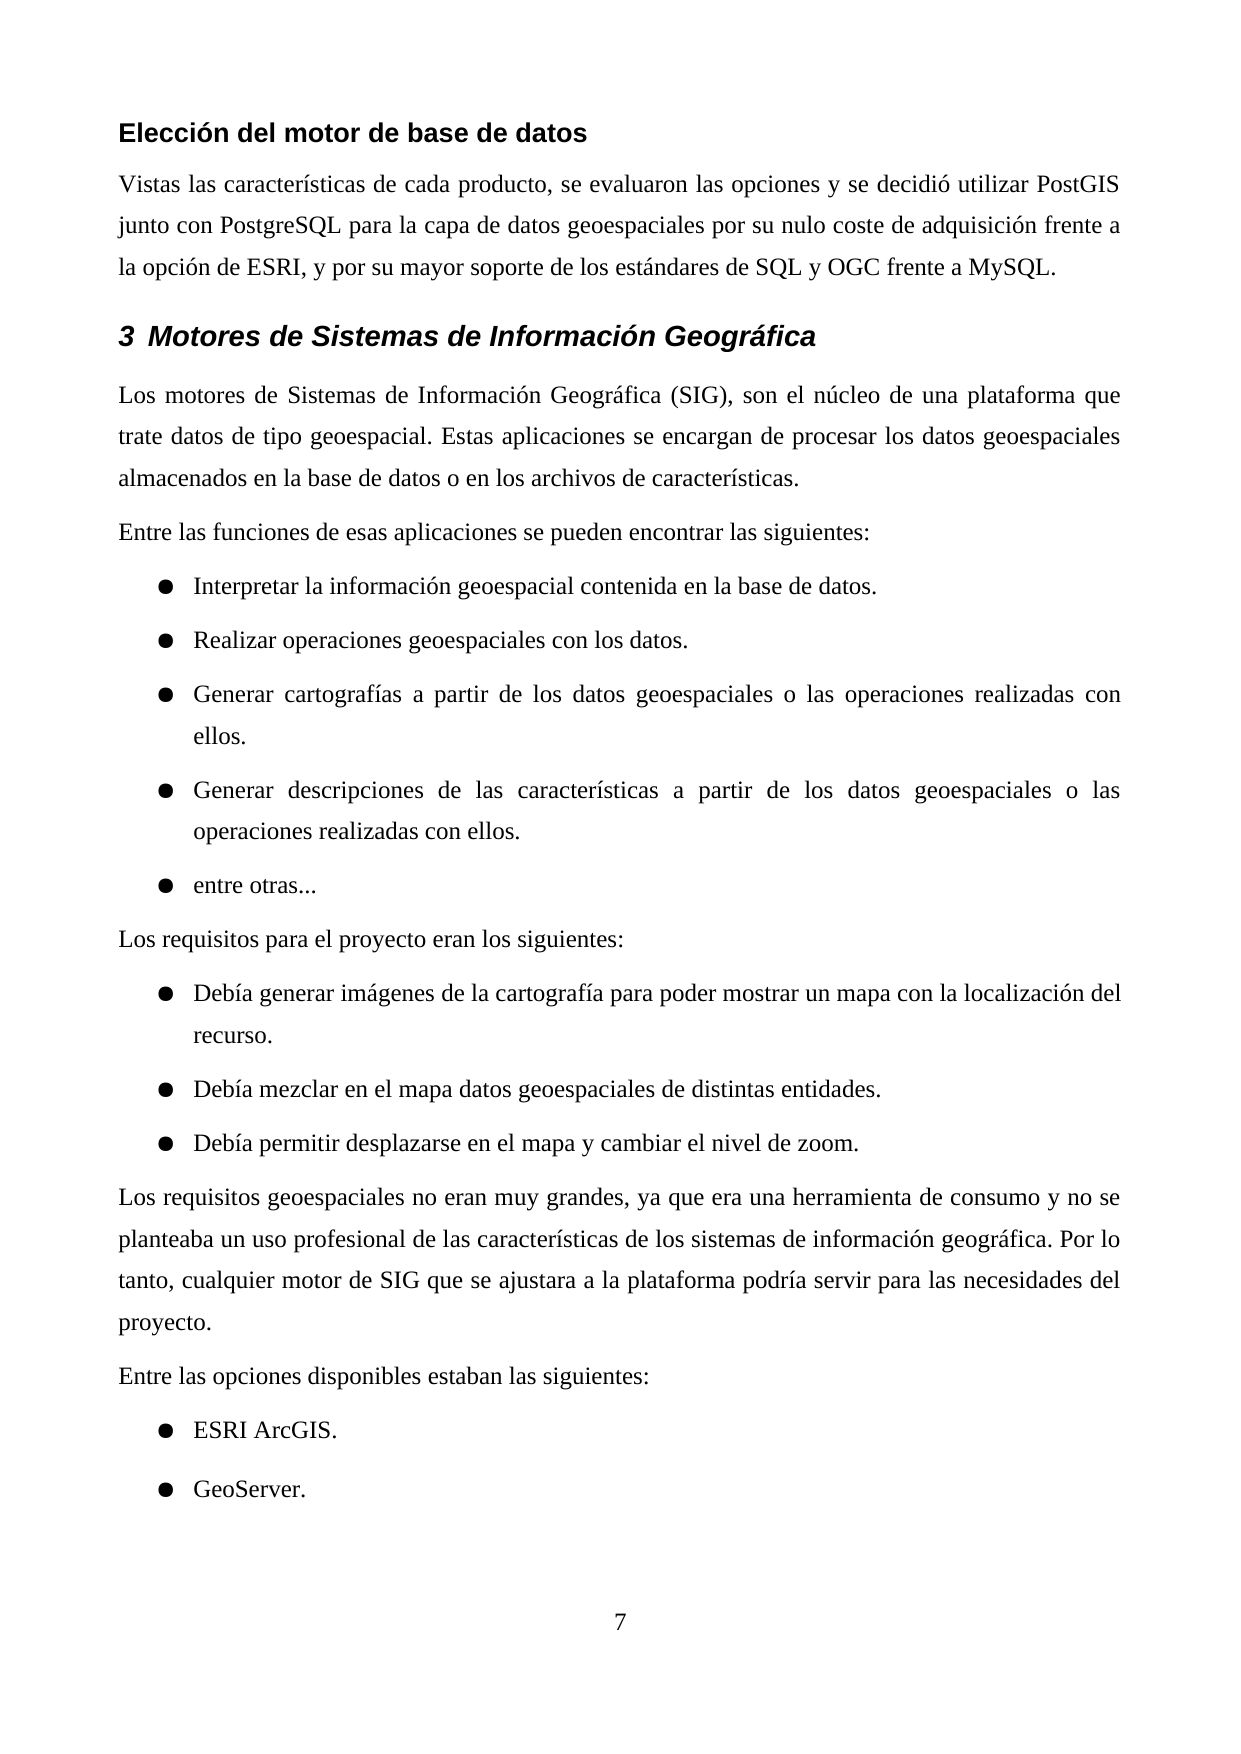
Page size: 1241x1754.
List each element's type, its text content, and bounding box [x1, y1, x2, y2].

list ESRI ArcGIS. [156, 1416, 1122, 1444]
list Interpretar la información geoespacial contenida en la base de datos. [156, 572, 1122, 600]
text Entre las opciones disponibles estaban las siguientes: [118, 1362, 1122, 1390]
text Vistas las características de cada producto, se evaluaron las opciones y se decidió utilizar PostGIS junto con PostgreSQL para la capa de datos geoespaciales por su nulo coste de adquisición frente a la opción de ESRI, y por su mayor soporte de los estándares de SQL y OGC frente a MySQL. [118, 170, 1122, 281]
text Los requisitos geoespaciales no eran muy grandes, ya que era una herramienta de consumo y no se planteaba un uso profesional de las características de los sistemas de información geográfica. Por lo tanto, cualquier motor de SIG que se ajustara a la plataforma podría servir para las necesidades del proyecto. [118, 1183, 1122, 1336]
list entre otras... [156, 871, 1122, 899]
list Generar cartografías a partir de los datos geoespaciales o las operaciones realizadas con ellos. [156, 680, 1122, 749]
list Debía generar imágenes de la cartografía para poder mostrar un mapa con la localización del recurso. [156, 979, 1122, 1049]
list Debía mezclar en el mapa datos geoespaciales de distintas entidades. [156, 1075, 1122, 1103]
list Generar descripciones de las características a partir de los datos geoespaciales o las operaciones realizadas con ellos. [156, 776, 1122, 845]
subtitle Elección del motor de base de datos [118, 118, 1122, 148]
text Los requisitos para el proyecto eran los siguientes: [118, 926, 1122, 953]
subtitle Motores de Sistemas de Información Geográfica [118, 319, 1122, 352]
list GeoServer. [156, 1475, 1122, 1503]
text Entre las funciones de esas aplicaciones se pueden encontrar las siguientes: [118, 518, 1122, 546]
text Los motores de Sistemas de Información Geográfica (SIG), son el núcleo de una plataforma que trate datos de tipo geoespacial. Estas aplicaciones se encargan de procesar los datos geoespaciales almacenados en la base de datos o en los archivos de características. [118, 381, 1122, 492]
list Debía permitir desplazarse en el mapa y cambiar el nivel de zoom. [156, 1129, 1122, 1157]
list Realizar operaciones geoespaciales con los datos. [156, 626, 1122, 654]
